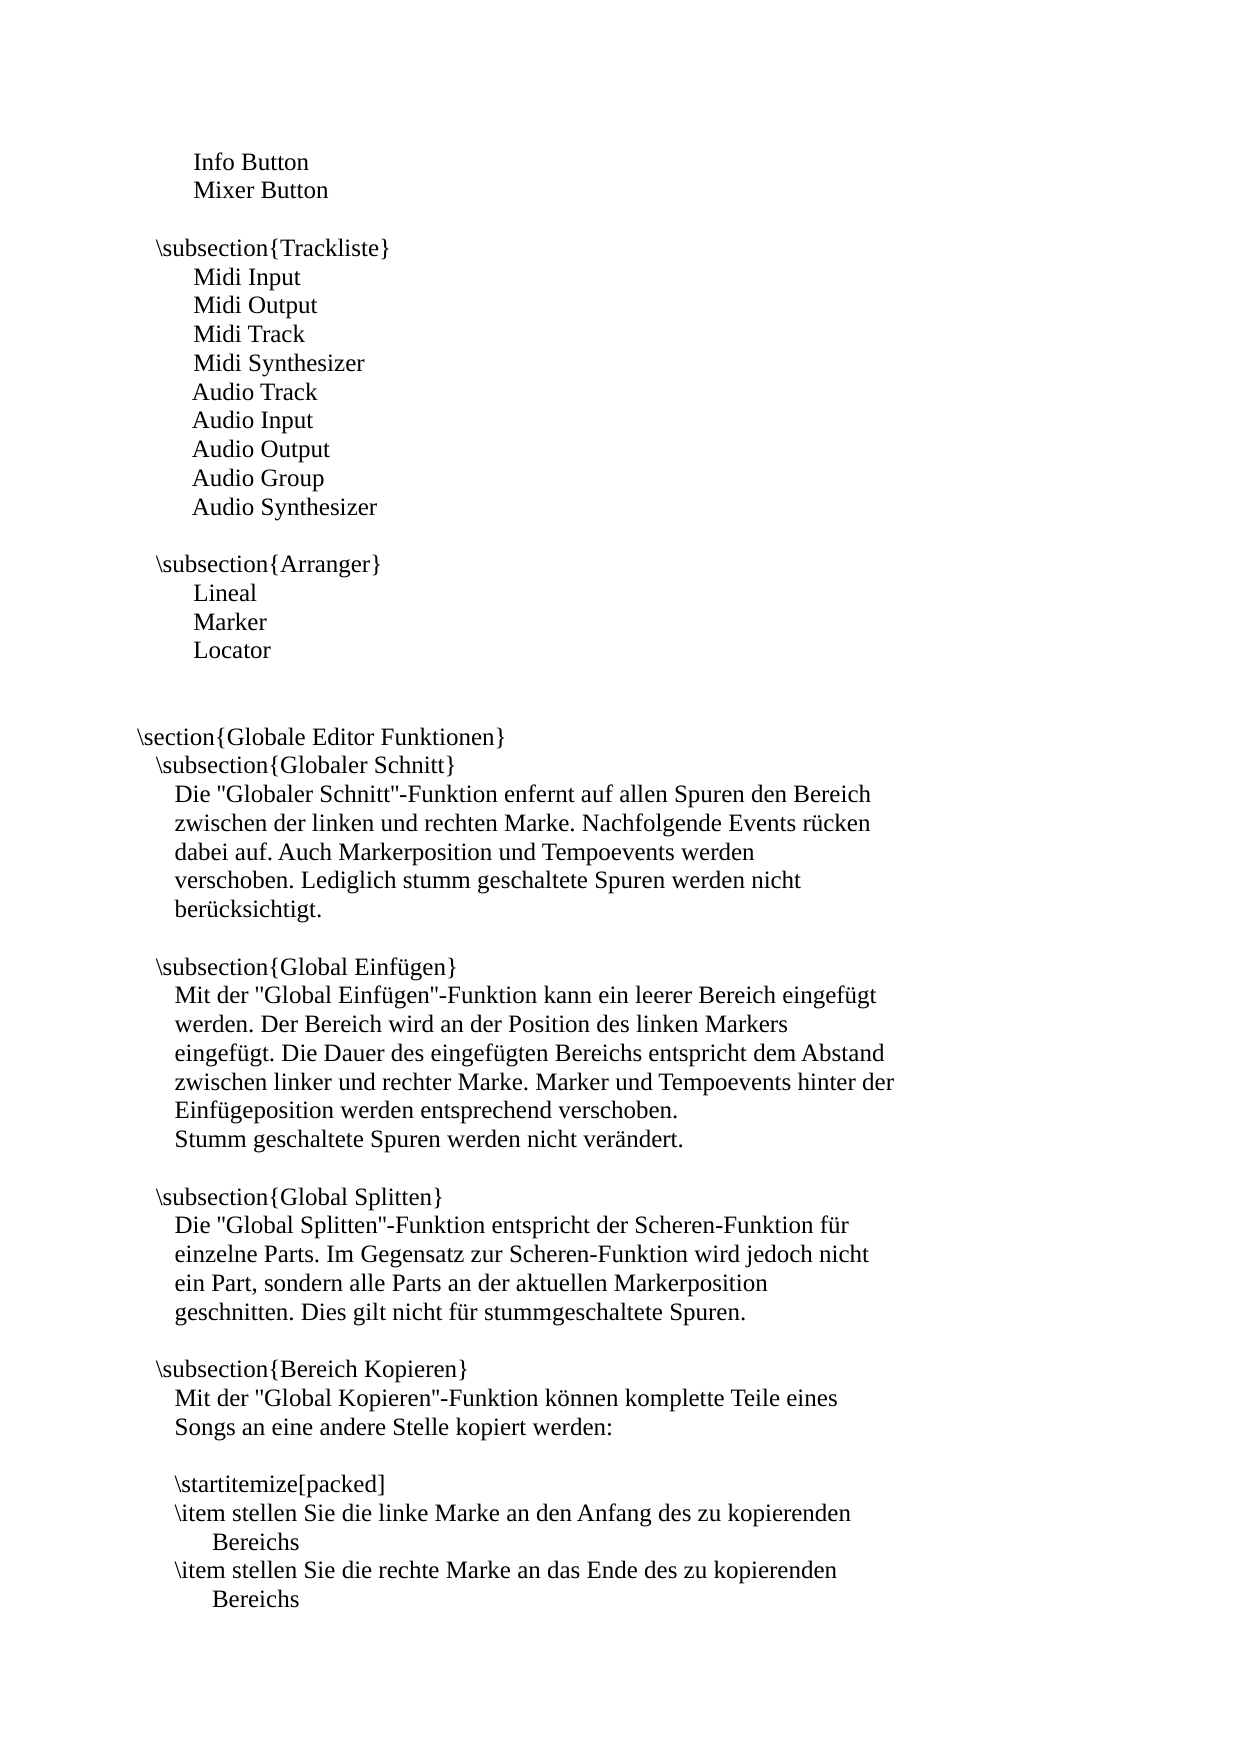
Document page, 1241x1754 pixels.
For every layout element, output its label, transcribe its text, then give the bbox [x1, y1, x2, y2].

text \startitemize[packed] [118, 1469, 1122, 1498]
text Bereichs [118, 1527, 1122, 1556]
text Die ''Globaler Schnitt''-Funktion enfernt auf allen Spuren den Bereich [118, 779, 1122, 808]
text \subsection{Global Einfügen} [118, 952, 1122, 981]
text Midi Synthesizer [118, 348, 1122, 377]
text Stumm geschaltete Spuren werden nicht verändert. [118, 1124, 1122, 1153]
text Audio Output [118, 434, 1122, 463]
text Midi Output [118, 291, 1122, 319]
text Info Button [118, 147, 1122, 176]
text Midi Input [118, 262, 1122, 291]
text Mixer Button [118, 176, 1122, 204]
text Lineal [118, 578, 1122, 607]
text dabei auf. Auch Markerposition und Tempoevents werden [118, 837, 1122, 866]
text Audio Track [118, 377, 1122, 406]
text Einfügeposition werden entsprechend verschoben. [118, 1096, 1122, 1124]
text \section{Globale Editor Funktionen} [118, 722, 1122, 751]
text Songs an eine andere Stelle kopiert werden: [118, 1412, 1122, 1441]
text \subsection{Bereich Kopieren} [118, 1354, 1122, 1383]
text \subsection{Trackliste} [118, 233, 1122, 262]
text berücksichtigt. [118, 894, 1122, 923]
text Marker [118, 607, 1122, 636]
text \subsection{Globaler Schnitt} [118, 751, 1122, 779]
text Mit der ''Global Kopieren''-Funktion können komplette Teile eines [118, 1383, 1122, 1412]
text zwischen linker und rechter Marke. Marker und Tempoevents hinter der [118, 1067, 1122, 1096]
text verschoben. Lediglich stumm geschaltete Spuren werden nicht [118, 866, 1122, 894]
text Audio Synthesizer [118, 492, 1122, 521]
text Bereichs [118, 1584, 1122, 1613]
text \item stellen Sie die rechte Marke an das Ende des zu kopierenden [118, 1556, 1122, 1584]
text Midi Track [118, 319, 1122, 348]
text einzelne Parts. Im Gegensatz zur Scheren-Funktion wird jedoch nicht [118, 1239, 1122, 1268]
text geschnitten. Dies gilt nicht für stummgeschaltete Spuren. [118, 1297, 1122, 1326]
text Audio Group [118, 463, 1122, 492]
text Audio Input [118, 406, 1122, 434]
text ein Part, sondern alle Parts an der aktuellen Markerposition [118, 1268, 1122, 1297]
text Die ''Global Splitten''-Funktion entspricht der Scheren-Funktion für [118, 1211, 1122, 1239]
text \item stellen Sie die linke Marke an den Anfang des zu kopierenden [118, 1498, 1122, 1527]
text zwischen der linken und rechten Marke. Nachfolgende Events rücken [118, 808, 1122, 837]
text eingefügt. Die Dauer des eingefügten Bereichs entspricht dem Abstand [118, 1038, 1122, 1067]
text \subsection{Global Splitten} [118, 1182, 1122, 1211]
text Mit der ''Global Einfügen''-Funktion kann ein leerer Bereich eingefügt [118, 981, 1122, 1009]
text \subsection{Arranger} [118, 549, 1122, 578]
text Locator [118, 636, 1122, 664]
text werden. Der Bereich wird an der Position des linken Markers [118, 1009, 1122, 1038]
